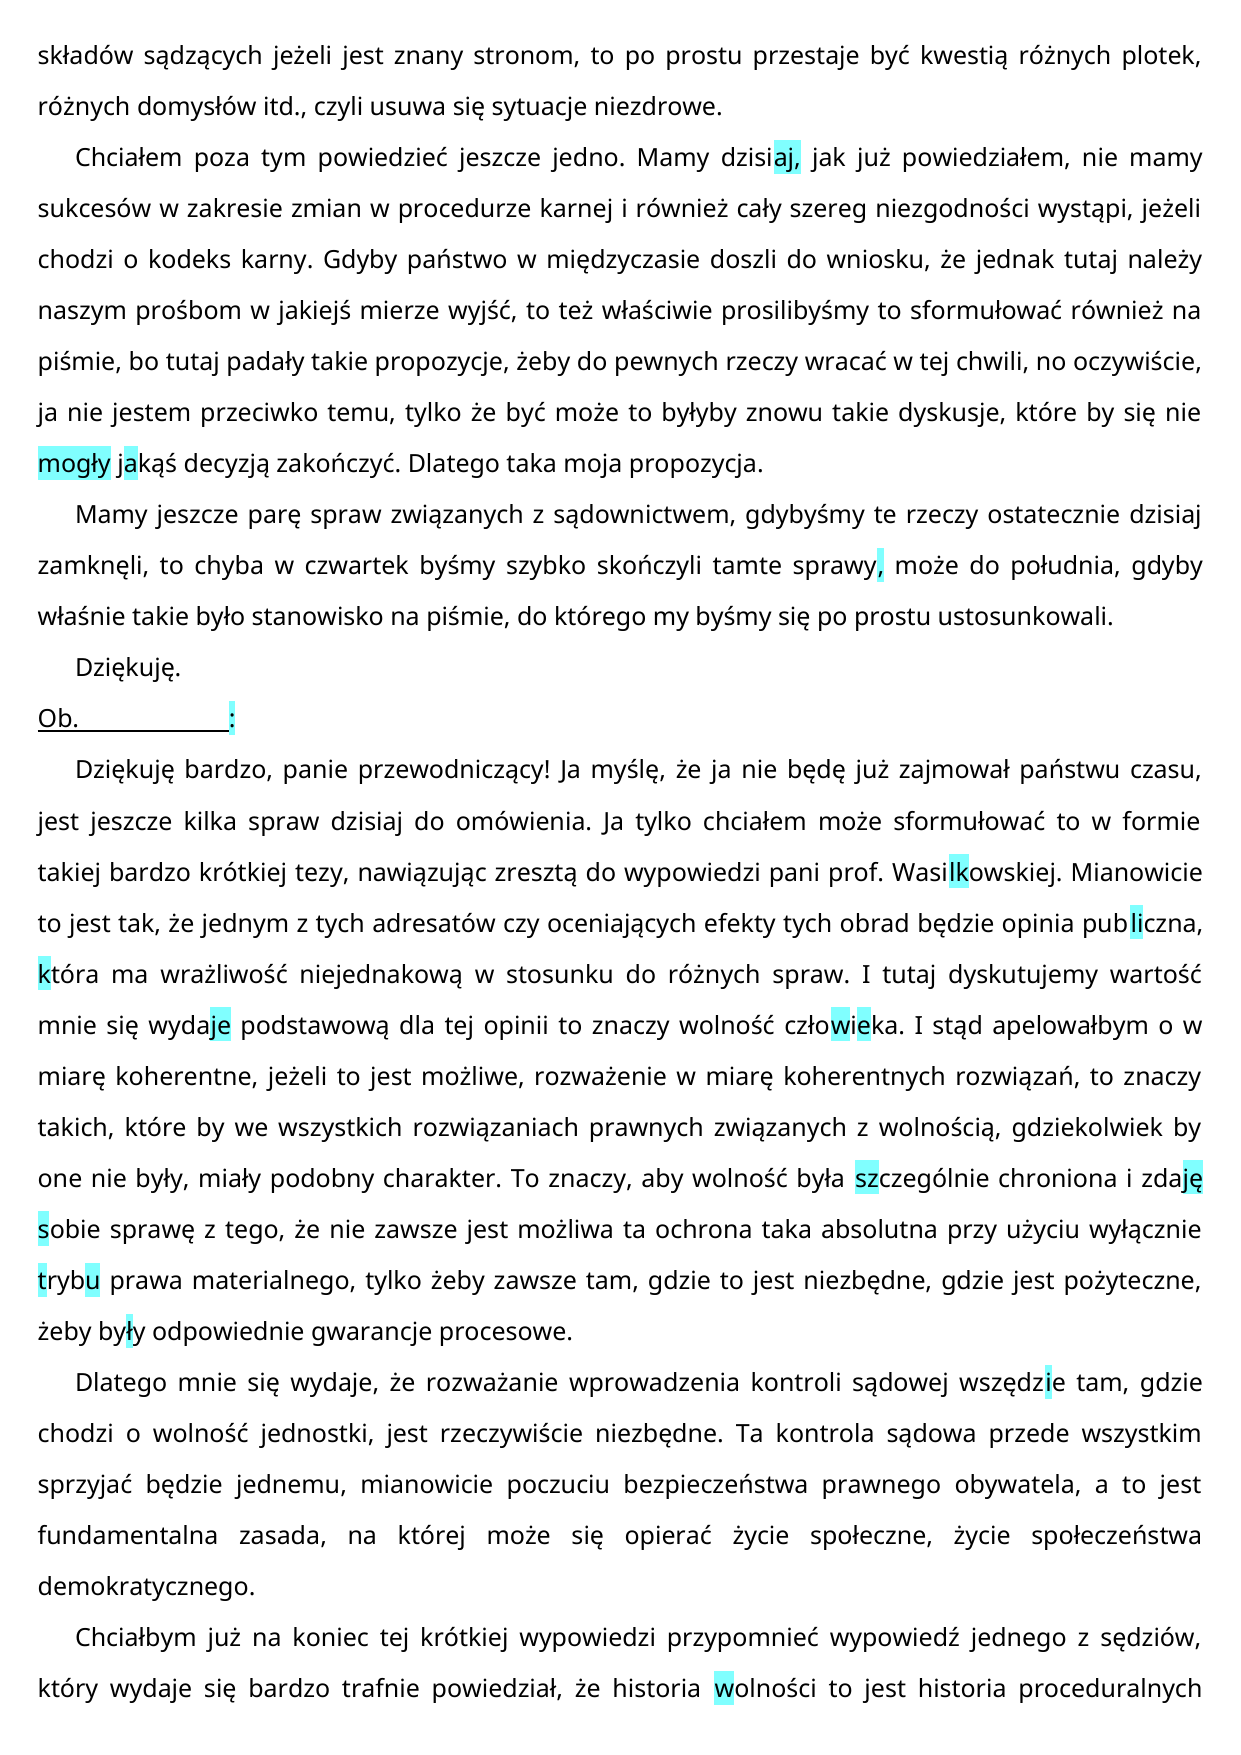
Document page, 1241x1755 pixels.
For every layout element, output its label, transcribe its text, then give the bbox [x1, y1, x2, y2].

text Dziękuję. [37, 650, 1203, 684]
text Dziękuję bardzo, panie przewodniczący! Ja myślę, że ja nie będę już zajmował państwu czasu, jest jeszcze kilka spraw dzisiaj do omówienia. Ja tylko chciałem może sformułować to w formie takiej bardzo krótkiej tezy, nawiązując zresztą do wypowiedzi pani prof. Wasilkowskiej. Mianowicie to jest tak, że jednym z tych adresatów czy oceniających efekty tych obrad będzie opinia publiczna, która ma wrażliwość niejednakową w stosunku do różnych spraw. I tutaj dyskutujemy wartość mnie się wydaje podstawową dla tej opinii to znaczy wolność człowieka. I stąd apelowałbym o w miarę koherentne, jeżeli to jest możliwe, rozważenie w miarę koherentnych rozwiązań, to znaczy takich, które by we wszystkich rozwiązaniach prawnych związanych z wolnością, gdziekolwiek by one nie były, miały podobny charakter. To znaczy, aby wolność była szczególnie chroniona i zdaję sobie sprawę z tego, że nie zawsze jest możliwa ta ochrona taka absolutna przy użyciu wyłącznie trybu prawa materialnego, tylko żeby zawsze tam, gdzie to jest niezbędne, gdzie jest pożyteczne, żeby były odpowiednie gwarancje procesowe. [37, 752, 1203, 1348]
text Mamy jeszcze parę spraw związanych z sądownictwem, gdybyśmy te rzeczy ostatecznie dzisiaj zamknęli, to chyba w czwartek byśmy szybko skończyli tamte sprawy, może do południa, gdyby właśnie takie było stanowisko na piśmie, do którego my byśmy się po prostu ustosunkowali. [37, 497, 1203, 633]
text Chciałbym już na koniec tej krótkiej wypowiedzi przypomnieć wypowiedź jednego z sędziów, który wydaje się bardzo trafnie powiedział, że historia wolności to jest historia proceduralnych [37, 1620, 1203, 1705]
text składów sądzących jeżeli jest znany stronom, to po prostu przestaje być kwestią różnych plotek, różnych domysłów itd., czyli usuwa się sytuacje niezdrowe. [37, 37, 1203, 123]
text Ob. : [37, 701, 1203, 735]
text Chciałem poza tym powiedzieć jeszcze jedno. Mamy dzisiaj, jak już powiedziałem, nie mamy sukcesów w zakresie zmian w procedurze karnej i również cały szereg niezgodności wystąpi, jeżeli chodzi o kodeks karny. Gdyby państwo w międzyczasie doszli do wniosku, że jednak tutaj należy naszym prośbom w jakiejś mierze wyjść, to też właściwie prosilibyśmy to sformułować również na piśmie, bo tutaj padały takie propozycje, żeby do pewnych rzeczy wracać w tej chwili, no oczywiście, ja nie jestem przeciwko temu, tylko że być może to byłyby znowu takie dyskusje, które by się nie mogły jakąś decyzją zakończyć. Dlatego taka moja propozycja. [37, 139, 1203, 480]
text Dlatego mnie się wydaje, że rozważanie wprowadzenia kontroli sądowej wszędzie tam, gdzie chodzi o wolność jednostki, jest rzeczywiście niezbędne. Ta kontrola sądowa przede wszystkim sprzyjać będzie jednemu, mianowicie poczuciu bezpieczeństwa prawnego obywatela, a to jest fundamentalna zasada, na której może się opierać życie społeczne, życie społeczeństwa demokratycznego. [37, 1364, 1203, 1603]
